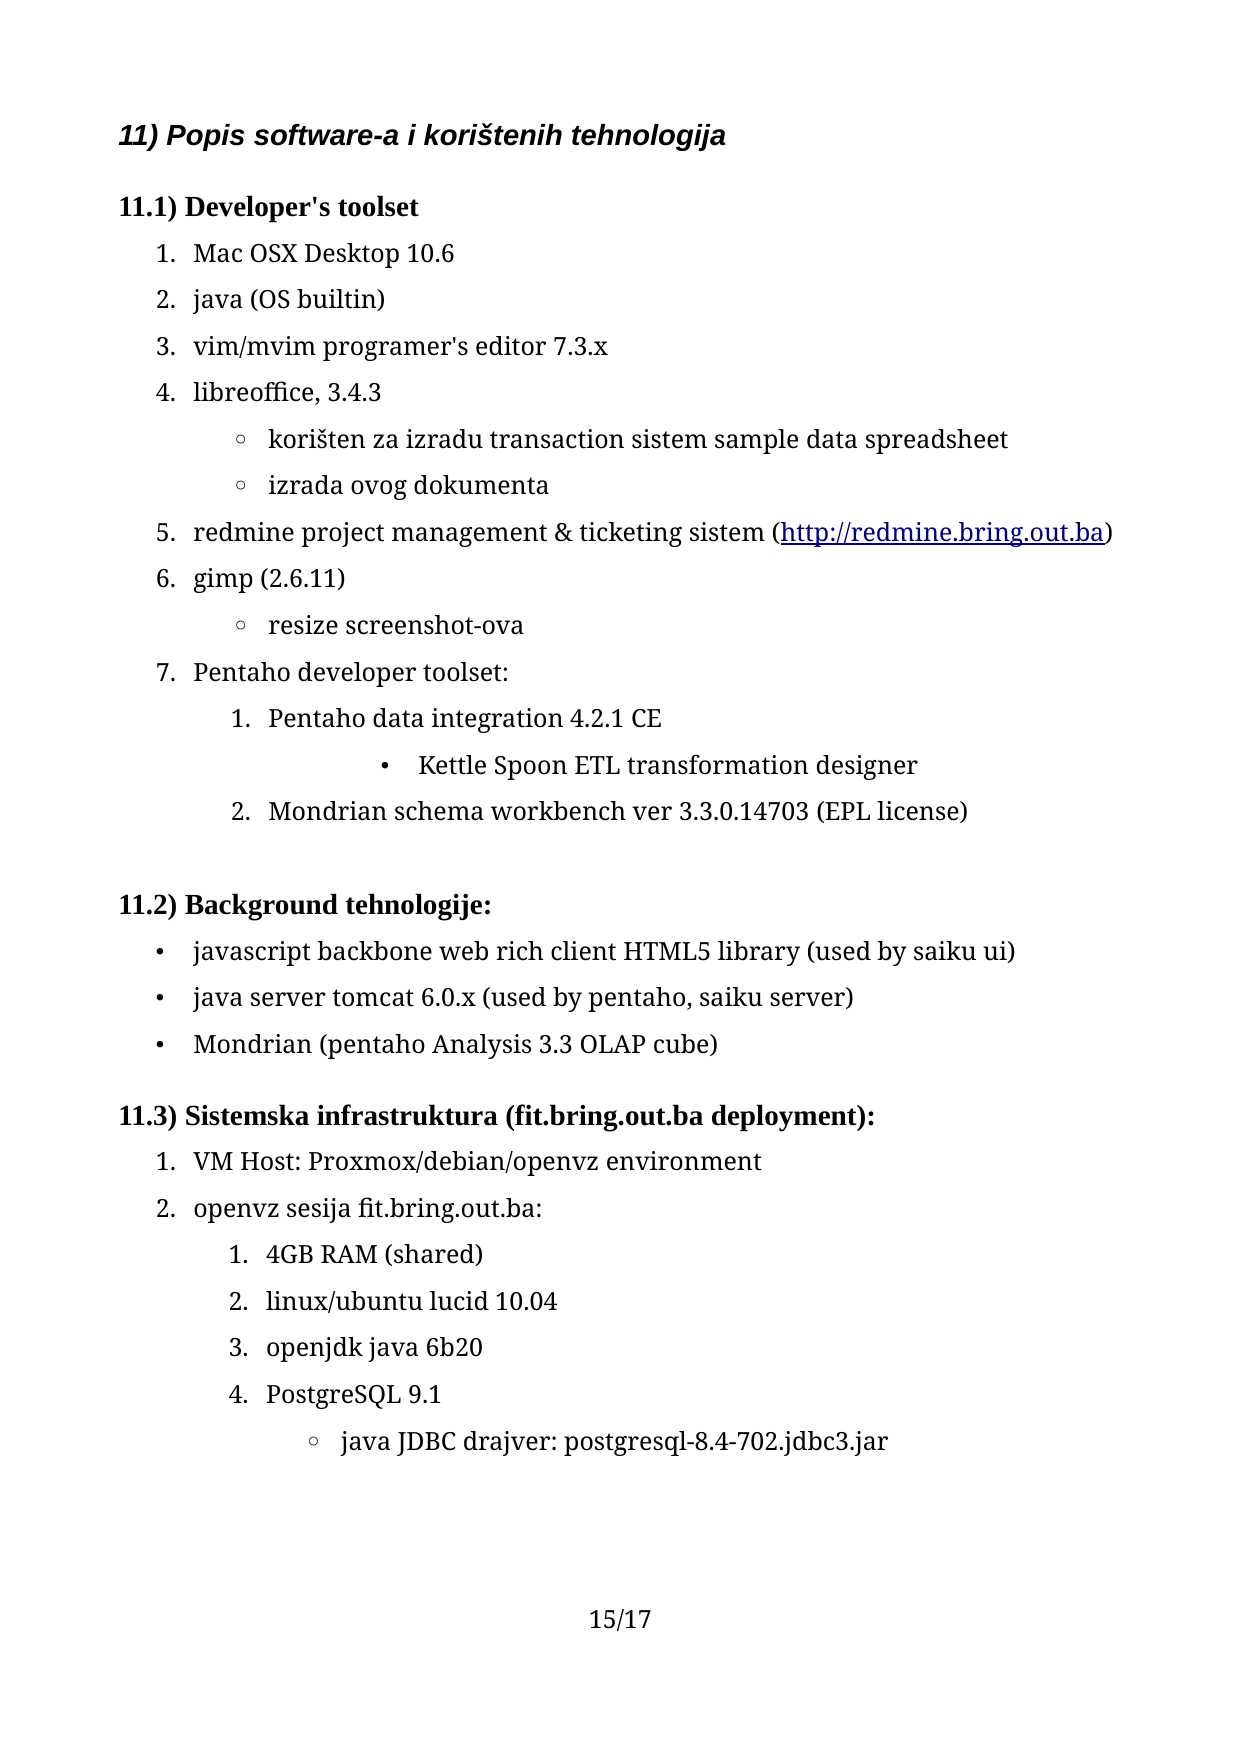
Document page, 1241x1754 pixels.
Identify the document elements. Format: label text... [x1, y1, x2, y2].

list VM Host: Proxmox/debian/openvz environment [156, 1144, 1122, 1178]
list korišten za izradu transaction sistem sample data spreadsheet [231, 421, 1122, 456]
list Pentaho data integration 4.2.1 CE [231, 701, 1122, 735]
list openjdk java 6b20 [228, 1330, 1122, 1364]
list Mac OSX Desktop 10.6 [156, 235, 1122, 269]
list linux/ubuntu lucid 10.04 [228, 1283, 1122, 1318]
list resize screenshot-ova [231, 608, 1122, 642]
subtitle 11.2) Background tehnologije: [118, 887, 1122, 921]
list 4GB RAM (shared) [228, 1237, 1122, 1271]
list izrada ovog dokumenta [231, 468, 1122, 502]
list redmine project management & ticketing sistem (http://redmine.bring.out.ba) [156, 514, 1122, 549]
list PostgreSQL 9.1 [228, 1377, 1122, 1411]
list java JDBC drajver: postgresql-8.4-702.jdbc3.jar [303, 1423, 1122, 1457]
list openvz sesija fit.bring.out.ba: [156, 1190, 1122, 1224]
list Kettle Spoon ETL transformation designer [381, 747, 1122, 781]
list Mondrian (pentaho Analysis 3.3 OLAP cube) [156, 1026, 1122, 1060]
list java server tomcat 6.0.x (used by pentaho, saiku server) [156, 980, 1122, 1014]
list vim/mvim programer's editor 7.3.x [156, 328, 1122, 362]
list javascript backbone web rich client HTML5 library (used by saiku ui) [156, 933, 1122, 967]
list Pentaho developer toolset: [156, 654, 1122, 688]
list gimp (2.6.11) [156, 561, 1122, 595]
list libreoffice, 3.4.3 [156, 375, 1122, 409]
list java (OS builtin) [156, 282, 1122, 316]
subtitle 11.3) Sistemska infrastruktura (fit.bring.out.ba deployment): [118, 1098, 1122, 1131]
list Mondrian schema workbench ver 3.3.0.14703 (EPL license) [231, 794, 1122, 828]
subtitle 11.1) Developer's toolset [118, 189, 1122, 223]
subtitle 11) Popis software-a i korištenih tehnologija [118, 118, 1122, 152]
